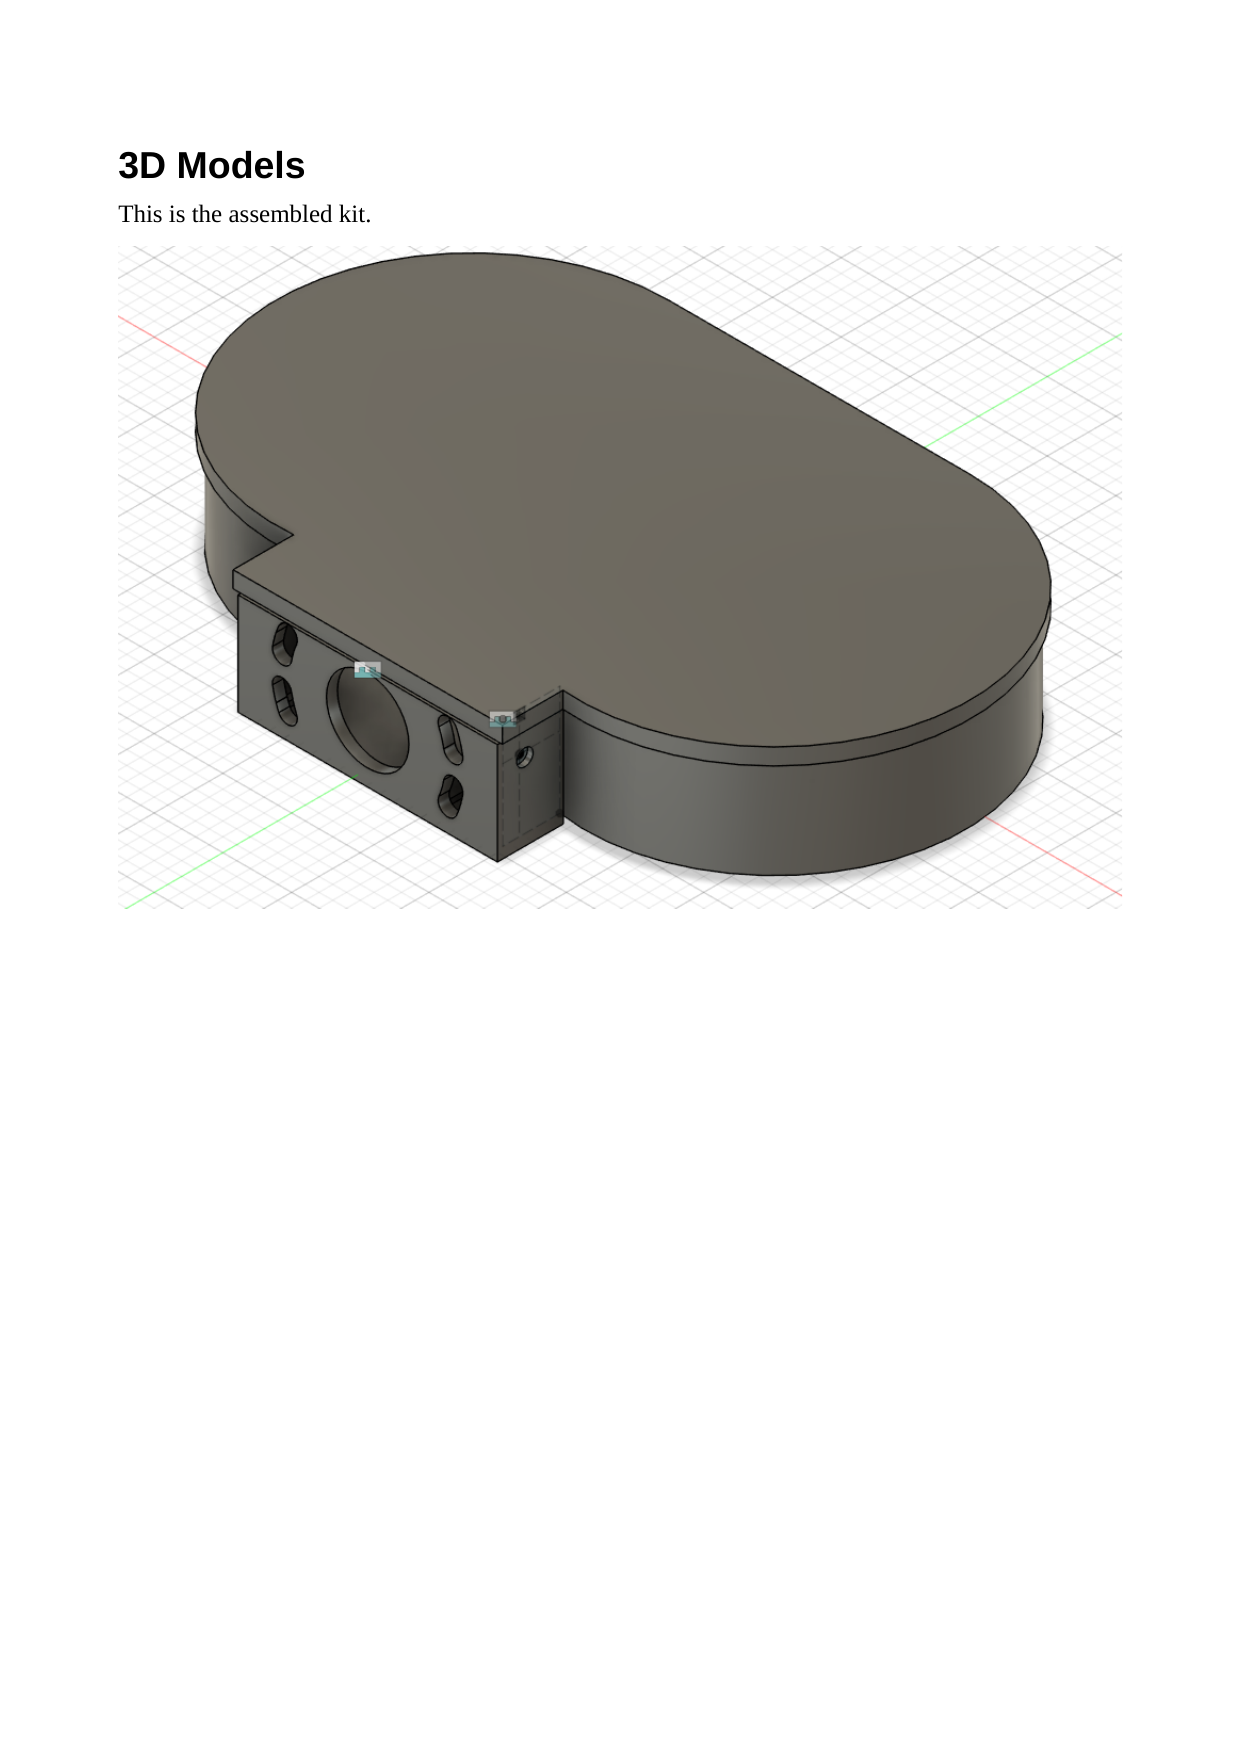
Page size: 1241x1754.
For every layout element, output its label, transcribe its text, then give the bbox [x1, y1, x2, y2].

text This is the assembled kit. [118, 199, 1122, 227]
picture [118, 246, 1123, 909]
subtitle 3D Models [118, 143, 1122, 186]
